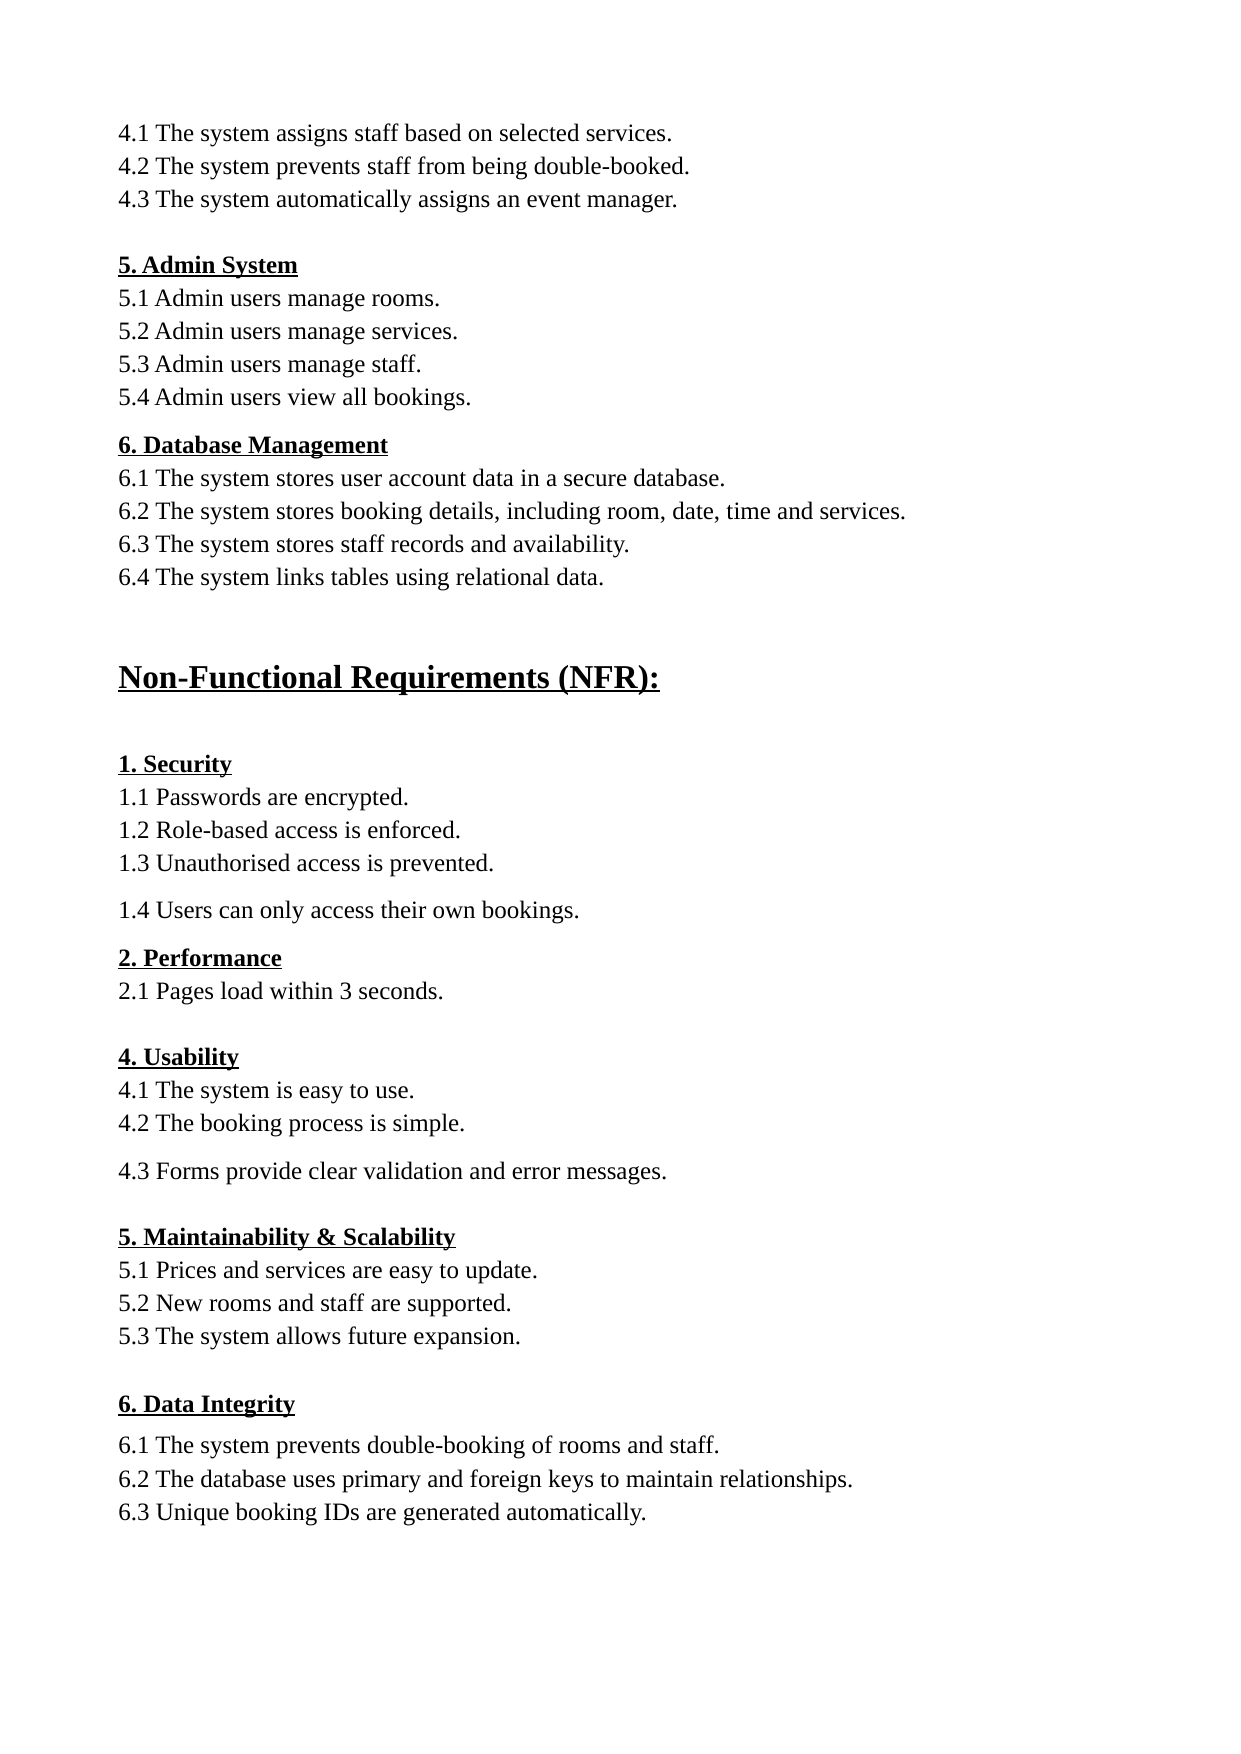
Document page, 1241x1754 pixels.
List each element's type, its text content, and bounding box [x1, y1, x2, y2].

text 2. Performance 2.1 Pages load within 3 seconds. 4. Usability 4.1 The system is easy to use. 4.2 The booking process is simple. [118, 943, 1122, 1137]
text 1. Security 1.1 Passwords are encrypted. 1.2 Role-based access is enforced. 1.3 Unauthorised access is prevented. [118, 716, 1122, 877]
text Non-Functional Requirements (NFR): [118, 657, 1122, 696]
text 4.1 The system assigns staff based on selected services. 4.2 The system prevents staff from being double-booked. 4.3 The system automatically assigns an event manager. 5. Admin System 5.1 Admin users manage rooms. 5.2 Admin users manage services. 5.3 Admin users manage staff. 5.4 Admin users view all bookings. [118, 118, 1122, 411]
subtitle 6. Data Integrity [118, 1389, 1122, 1418]
text 6. Database Management 6.1 The system stores user account data in a secure database. 6.2 The system stores booking details, including room, date, time and services. 6.3 The system stores staff records and availability. 6.4 The system links tables using relational data. [118, 430, 1122, 591]
text 4.3 Forms provide clear validation and error messages. 5. Maintainability & Scalability 5.1 Prices and services are easy to update. 5.2 New rooms and staff are supported. 5.3 The system allows future expansion. [118, 1156, 1122, 1350]
text 1.4 Users can only access their own bookings. [118, 896, 1122, 924]
text 6.1 The system prevents double-booking of rooms and staff. 6.2 The database uses primary and foreign keys to maintain relationships. 6.3 Unique booking IDs are generated automatically. [118, 1431, 1122, 1525]
